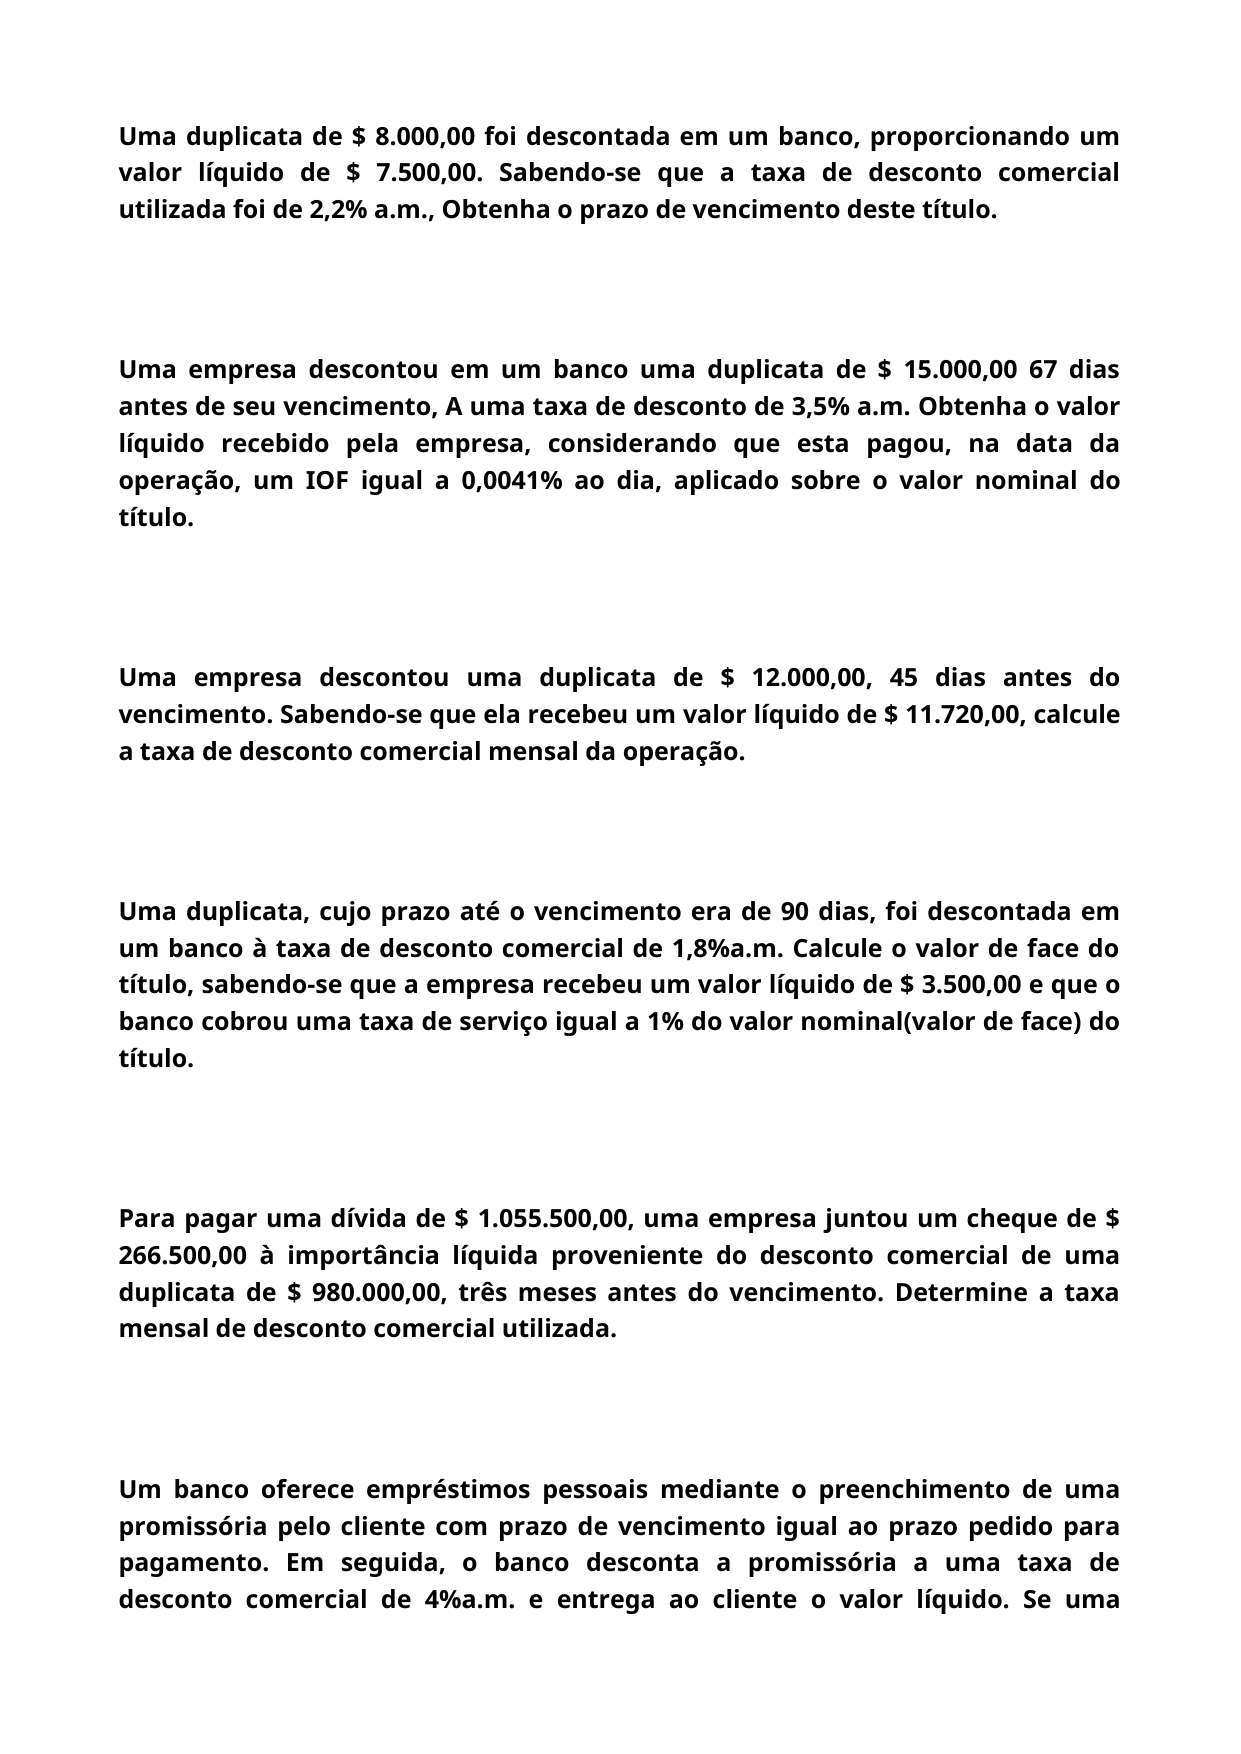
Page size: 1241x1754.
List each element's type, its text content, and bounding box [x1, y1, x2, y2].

text Para pagar uma dívida de $ 1.055.500,00, uma empresa juntou um cheque de $ 266.500,00 à importância líquida proveniente do desconto comercial de uma duplicata de $ 980.000,00, três meses antes do vencimento. Determine a taxa mensal de desconto comercial utilizada. [118, 1201, 1122, 1345]
text Uma duplicata de $ 8.000,00 foi descontada em um banco, proporcionando um valor líquido de $ 7.500,00. Sabendo-se que a taxa de desconto comercial utilizada foi de 2,2% a.m., Obtenha o prazo de vencimento deste título. [118, 118, 1122, 226]
text Uma duplicata, cujo prazo até o vencimento era de 90 dias, foi descontada em um banco à taxa de desconto comercial de 1,8%a.m. Calcule o valor de face do título, sabendo-se que a empresa recebeu um valor líquido de $ 3.500,00 e que o banco cobrou uma taxa de serviço igual a 1% do valor nominal(valor de face) do título. [118, 893, 1122, 1074]
text Um banco oferece empréstimos pessoais mediante o preenchimento de uma promissória pelo cliente com prazo de vencimento igual ao prazo pedido para pagamento. Em seguida, o banco desconta a promissória a uma taxa de desconto comercial de 4%a.m. e entrega ao cliente o valor líquido. Se uma [118, 1471, 1122, 1616]
text Uma empresa descontou uma duplicata de $ 12.000,00, 45 dias antes do vencimento. Sabendo-se que ela recebeu um valor líquido de $ 11.720,00, calcule a taxa de desconto comercial mensal da operação. [118, 659, 1122, 767]
text Uma empresa descontou em um banco uma duplicata de $ 15.000,00 67 dias antes de seu vencimento, A uma taxa de desconto de 3,5% a.m. Obtenha o valor líquido recebido pela empresa, considerando que esta pagou, na data da operação, um IOF igual a 0,0041% ao dia, aplicado sobre o valor nominal do título. [118, 352, 1122, 533]
